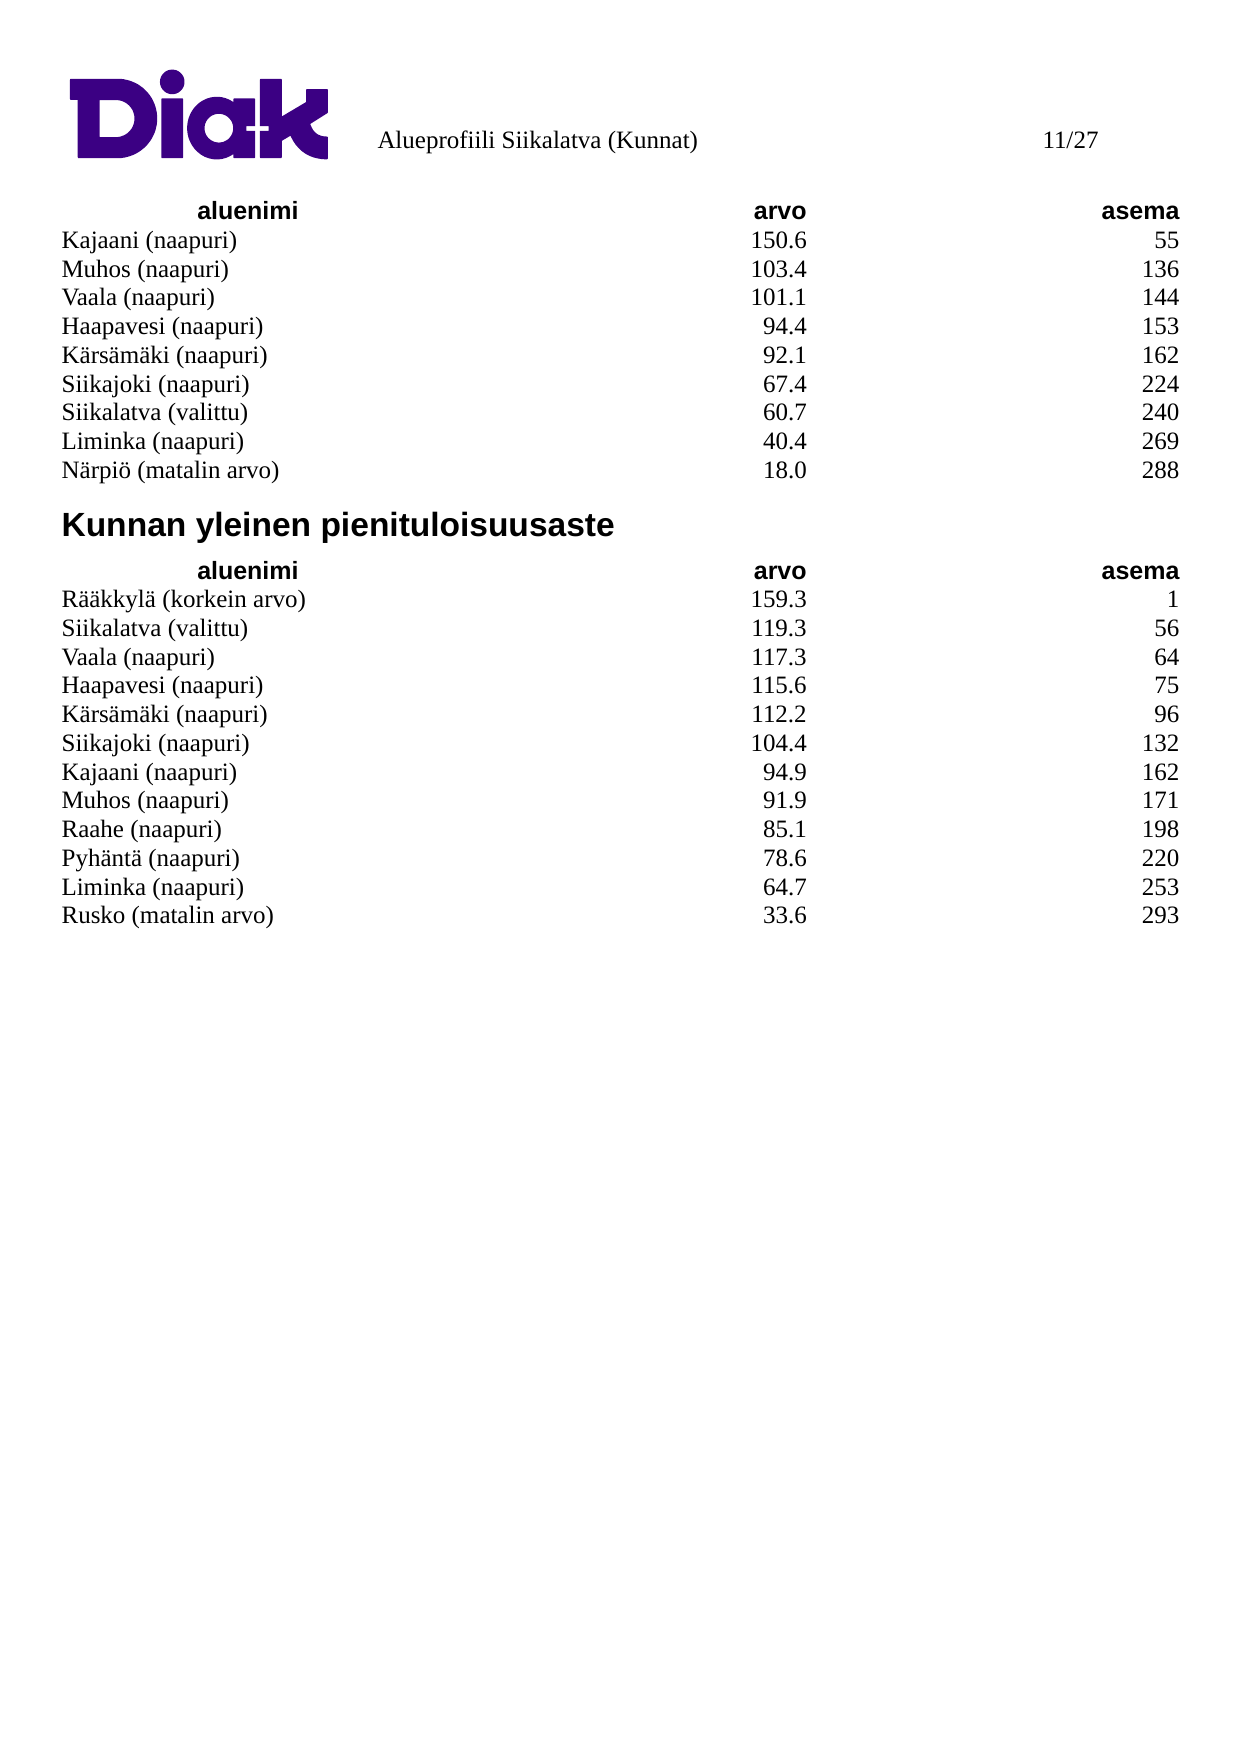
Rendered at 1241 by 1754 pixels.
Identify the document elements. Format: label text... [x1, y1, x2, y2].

table_cell 1 [806, 584, 1179, 613]
table_cell Siikalatva (valittu) [61, 398, 434, 426]
table_cell 153 [806, 311, 1179, 340]
table_cell 103.4 [434, 254, 806, 282]
table_cell Liminka (naapuri) [61, 426, 434, 455]
table_cell 269 [806, 426, 1179, 455]
table_cell 117.3 [434, 642, 806, 671]
table_cell 132 [806, 728, 1179, 757]
table_cell Kärsämäki (naapuri) [61, 340, 434, 369]
table_cell Kajaani (naapuri) [61, 757, 434, 786]
table_cell Vaala (naapuri) [61, 642, 434, 671]
table_cell Siikalatva (valittu) [61, 613, 434, 642]
table_cell 112.2 [434, 699, 806, 728]
table_cell 91.9 [434, 786, 806, 814]
table_cell Kärsämäki (naapuri) [61, 699, 434, 728]
table_cell 162 [806, 757, 1179, 786]
table_cell Siikajoki (naapuri) [61, 369, 434, 397]
table_cell 150.6 [434, 225, 806, 254]
table_header arvo [434, 196, 806, 225]
table_cell 293 [806, 901, 1179, 929]
table_cell Vaala (naapuri) [61, 283, 434, 311]
table_header arvo [434, 556, 806, 584]
table_cell 104.4 [434, 728, 806, 757]
table_cell 92.1 [434, 340, 806, 369]
table_cell 64.7 [434, 872, 806, 901]
table_cell 162 [806, 340, 1179, 369]
table_cell Raahe (naapuri) [61, 814, 434, 843]
table_cell 220 [806, 843, 1179, 872]
table_cell 94.9 [434, 757, 806, 786]
table_cell Rääkkylä (korkein arvo) [61, 584, 434, 613]
table_cell Pyhäntä (naapuri) [61, 843, 434, 872]
table_header aluenimi [61, 196, 434, 225]
table_cell Närpiö (matalin arvo) [61, 455, 434, 484]
table_cell 85.1 [434, 814, 806, 843]
table_cell 96 [806, 699, 1179, 728]
table_cell 119.3 [434, 613, 806, 642]
table_cell 224 [806, 369, 1179, 397]
table_cell Haapavesi (naapuri) [61, 671, 434, 699]
table_cell Haapavesi (naapuri) [61, 311, 434, 340]
table_cell Muhos (naapuri) [61, 254, 434, 282]
table_cell 240 [806, 398, 1179, 426]
table_cell Liminka (naapuri) [61, 872, 434, 901]
table_cell 75 [806, 671, 1179, 699]
table_cell 288 [806, 455, 1179, 484]
table_cell 94.4 [434, 311, 806, 340]
table_cell 198 [806, 814, 1179, 843]
table_header asema [806, 556, 1179, 584]
table_header asema [806, 196, 1179, 225]
table_cell 60.7 [434, 398, 806, 426]
table_cell Siikajoki (naapuri) [61, 728, 434, 757]
table_cell 101.1 [434, 283, 806, 311]
table_cell Rusko (matalin arvo) [61, 901, 434, 929]
table_cell 78.6 [434, 843, 806, 872]
table_cell 253 [806, 872, 1179, 901]
table_cell 55 [806, 225, 1179, 254]
table_cell 144 [806, 283, 1179, 311]
table_cell 56 [806, 613, 1179, 642]
table_header aluenimi [61, 556, 434, 584]
table_cell 64 [806, 642, 1179, 671]
table_cell 67.4 [434, 369, 806, 397]
table_cell 18.0 [434, 455, 806, 484]
table_cell 171 [806, 786, 1179, 814]
table_cell 159.3 [434, 584, 806, 613]
table_cell 136 [806, 254, 1179, 282]
table_cell 33.6 [434, 901, 806, 929]
table_cell Muhos (naapuri) [61, 786, 434, 814]
table_cell 40.4 [434, 426, 806, 455]
table_cell 115.6 [434, 671, 806, 699]
subtitle Kunnan yleinen pienituloisuusaste [61, 504, 1179, 543]
table_cell Kajaani (naapuri) [61, 225, 434, 254]
